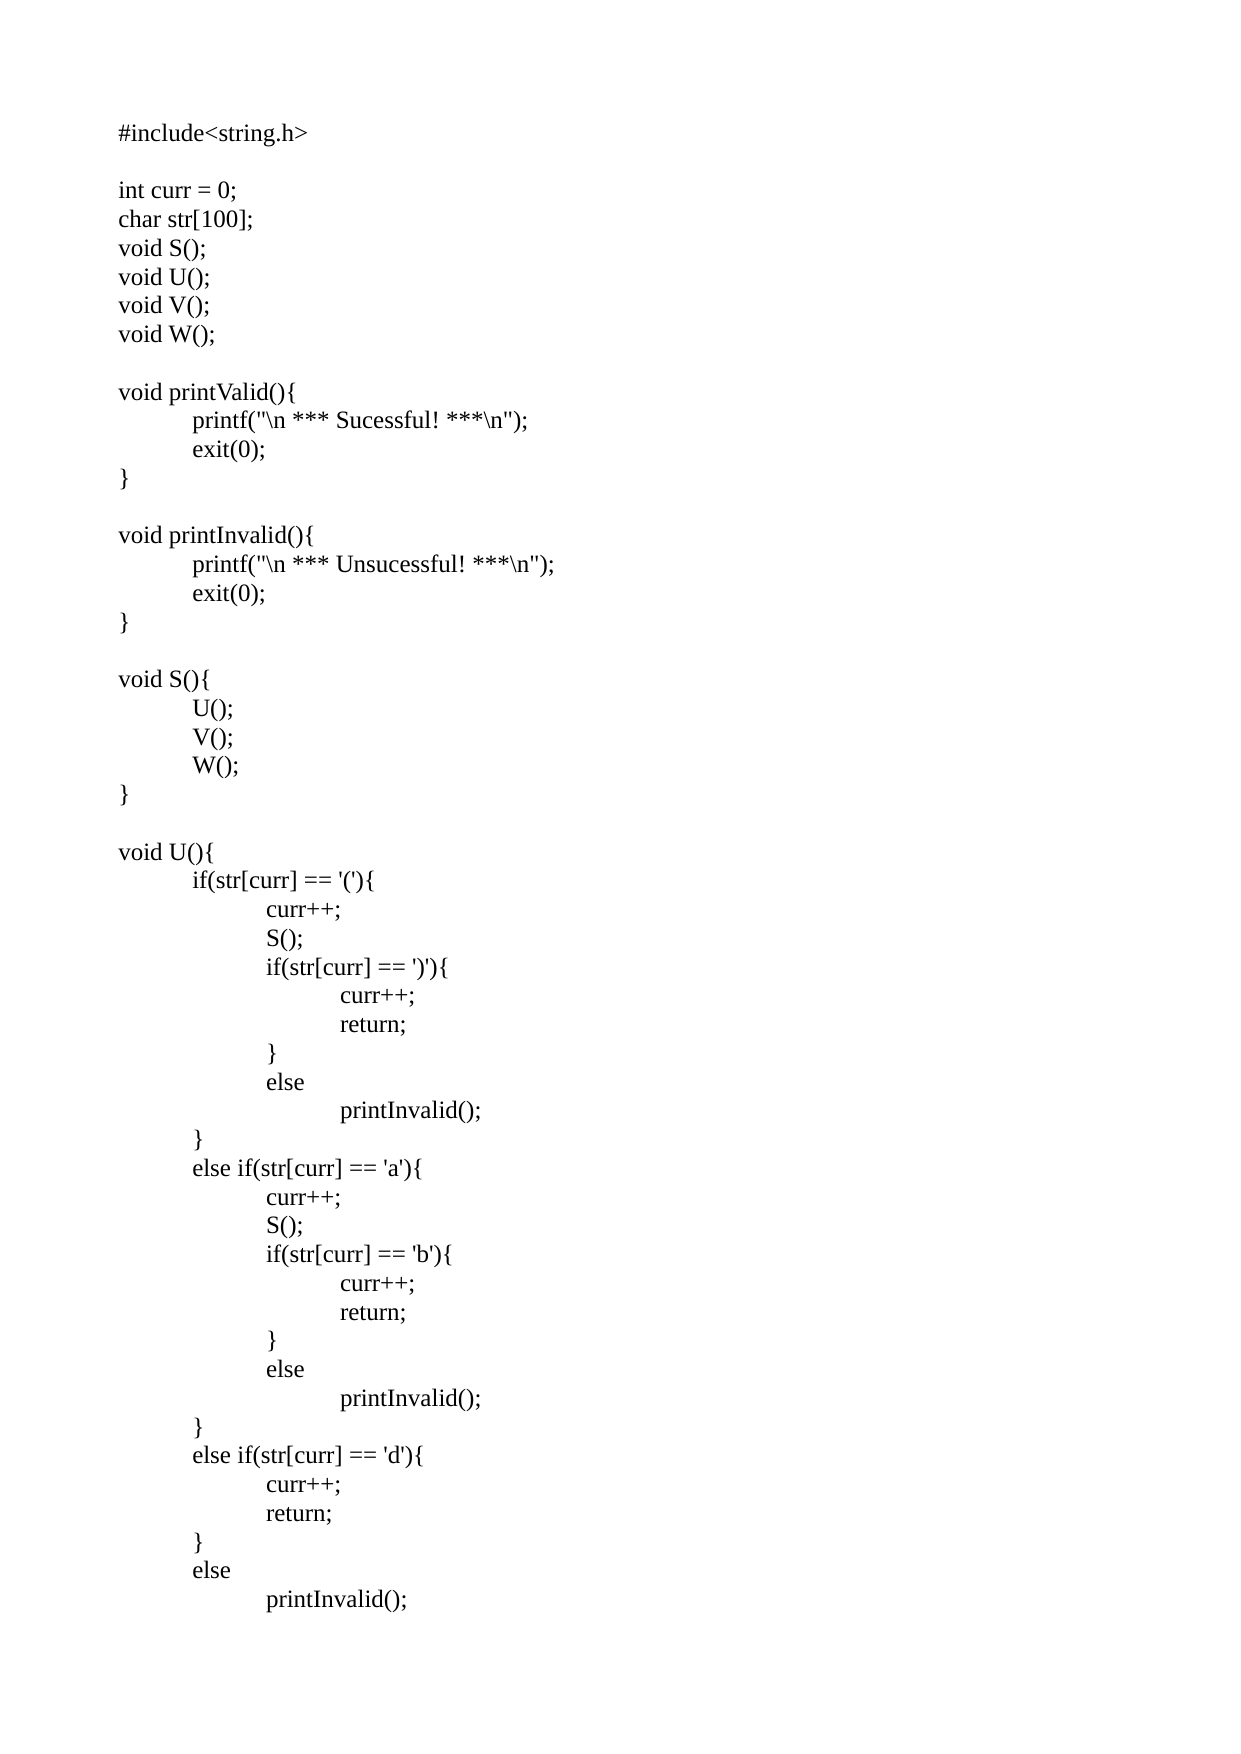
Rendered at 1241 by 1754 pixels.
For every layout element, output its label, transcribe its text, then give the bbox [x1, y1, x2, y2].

text void S(); [118, 233, 1122, 262]
text } [118, 463, 1122, 492]
text int curr = 0; [118, 176, 1122, 204]
text } [118, 1326, 1122, 1354]
text } [118, 779, 1122, 808]
text U(); [118, 693, 1122, 722]
text else [118, 1067, 1122, 1096]
text printInvalid(); [118, 1584, 1122, 1613]
text printf("\n *** Unsucessful! ***\n"); [118, 549, 1122, 578]
text #include<string.h> [118, 118, 1122, 147]
text } [118, 1038, 1122, 1067]
text curr++; [118, 981, 1122, 1009]
text exit(0); [118, 434, 1122, 463]
text void S(){ [118, 664, 1122, 693]
text else if(str[curr] == 'a'){ [118, 1153, 1122, 1182]
text printf("\n *** Sucessful! ***\n"); [118, 406, 1122, 434]
text void U(){ [118, 837, 1122, 866]
text printInvalid(); [118, 1096, 1122, 1124]
text else if(str[curr] == 'd'){ [118, 1441, 1122, 1469]
text return; [118, 1498, 1122, 1527]
text if(str[curr] == '('){ [118, 866, 1122, 894]
text curr++; [118, 1268, 1122, 1297]
text return; [118, 1009, 1122, 1038]
text else [118, 1556, 1122, 1584]
text void U(); [118, 262, 1122, 291]
text curr++; [118, 1469, 1122, 1498]
text curr++; [118, 1182, 1122, 1211]
text } [118, 607, 1122, 636]
text } [118, 1412, 1122, 1441]
text void W(); [118, 319, 1122, 348]
text void printValid(){ [118, 377, 1122, 406]
text void printInvalid(){ [118, 521, 1122, 549]
text void V(); [118, 291, 1122, 319]
text printInvalid(); [118, 1383, 1122, 1412]
text if(str[curr] == ')'){ [118, 952, 1122, 981]
text if(str[curr] == 'b'){ [118, 1239, 1122, 1268]
text return; [118, 1297, 1122, 1326]
text S(); [118, 1211, 1122, 1239]
text curr++; [118, 894, 1122, 923]
text } [118, 1527, 1122, 1556]
text char str[100]; [118, 204, 1122, 233]
text exit(0); [118, 578, 1122, 607]
text W(); [118, 751, 1122, 779]
text else [118, 1354, 1122, 1383]
text S(); [118, 923, 1122, 952]
text } [118, 1124, 1122, 1153]
text V(); [118, 722, 1122, 751]
